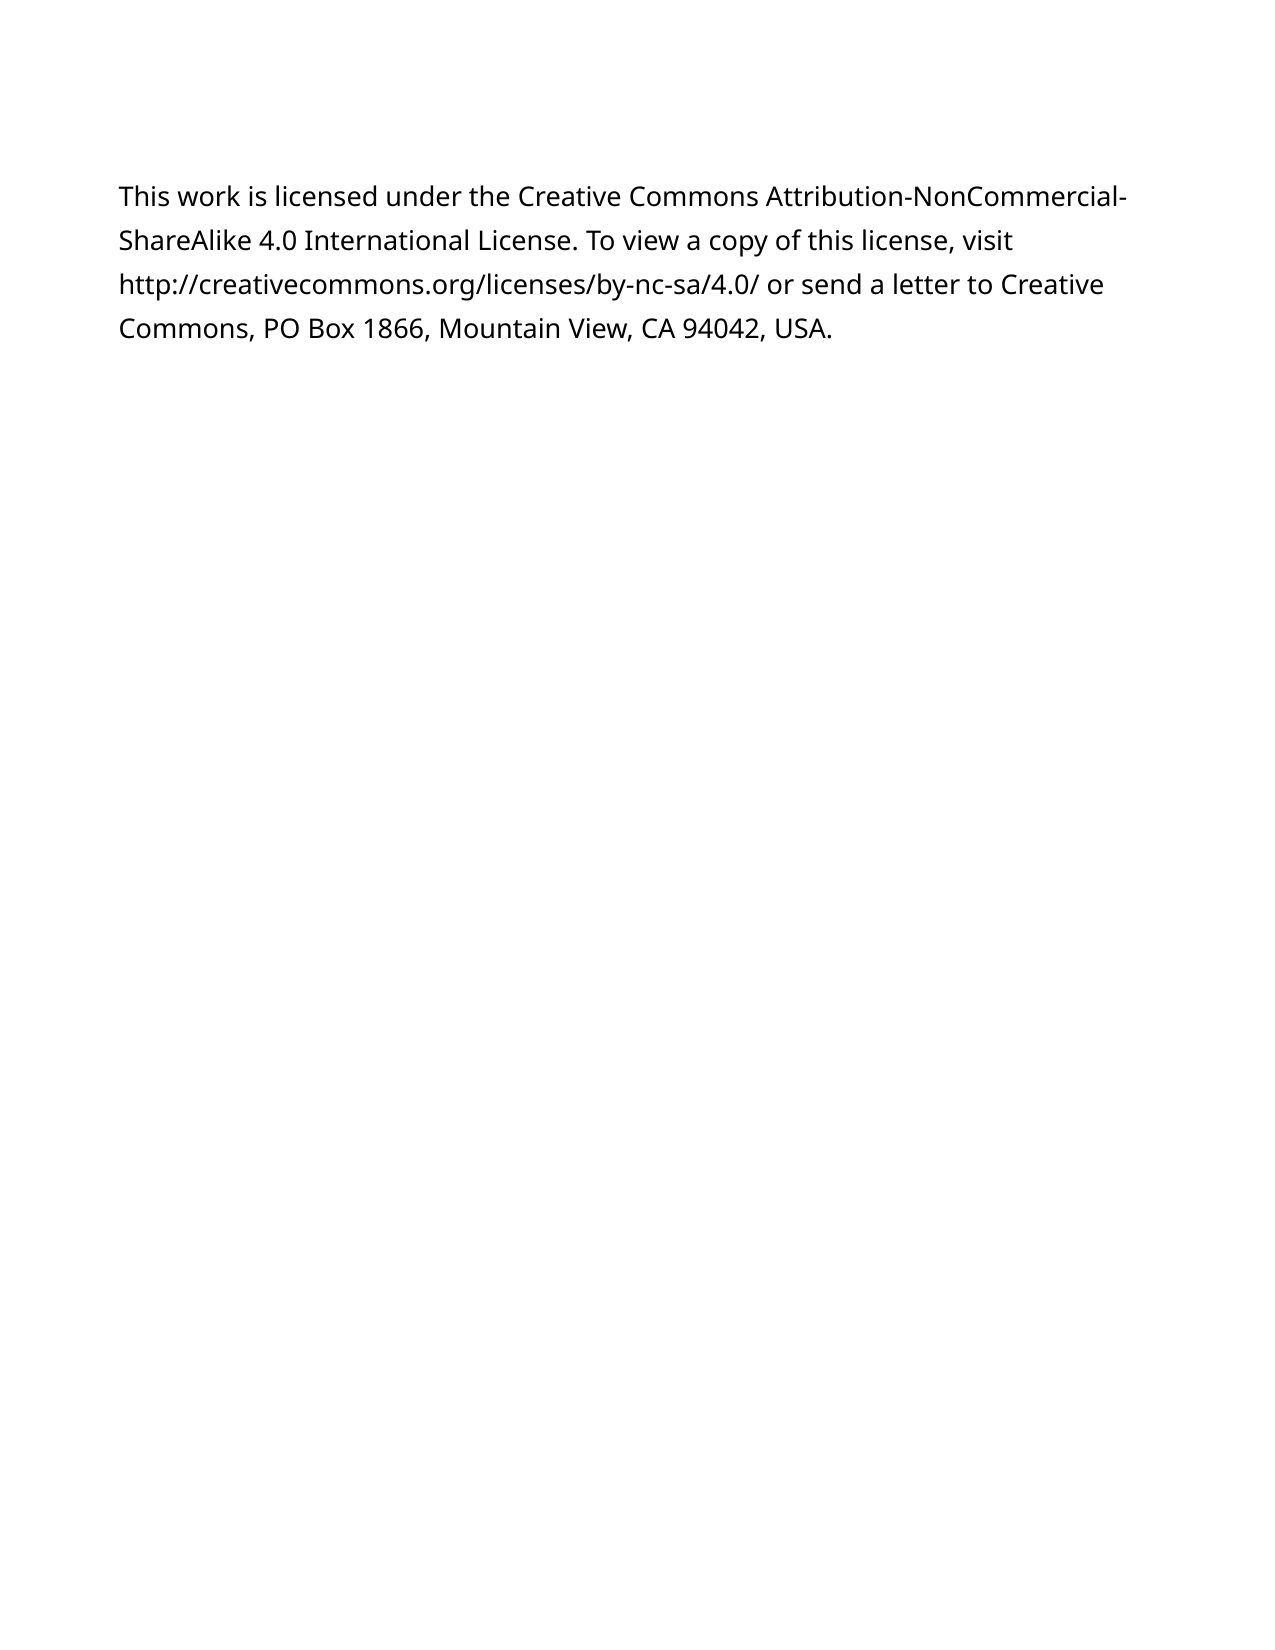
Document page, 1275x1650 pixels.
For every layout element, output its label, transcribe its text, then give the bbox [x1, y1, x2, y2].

text This work is licensed under the Creative Commons Attribution-NonCommercial-ShareAlike 4.0 International License. To view a copy of this license, visit http://creativecommons.org/licenses/by-nc-sa/4.0/ or send a letter to Creative Commons, PO Box 1866, Mountain View, CA 94042, USA. [118, 177, 1157, 346]
